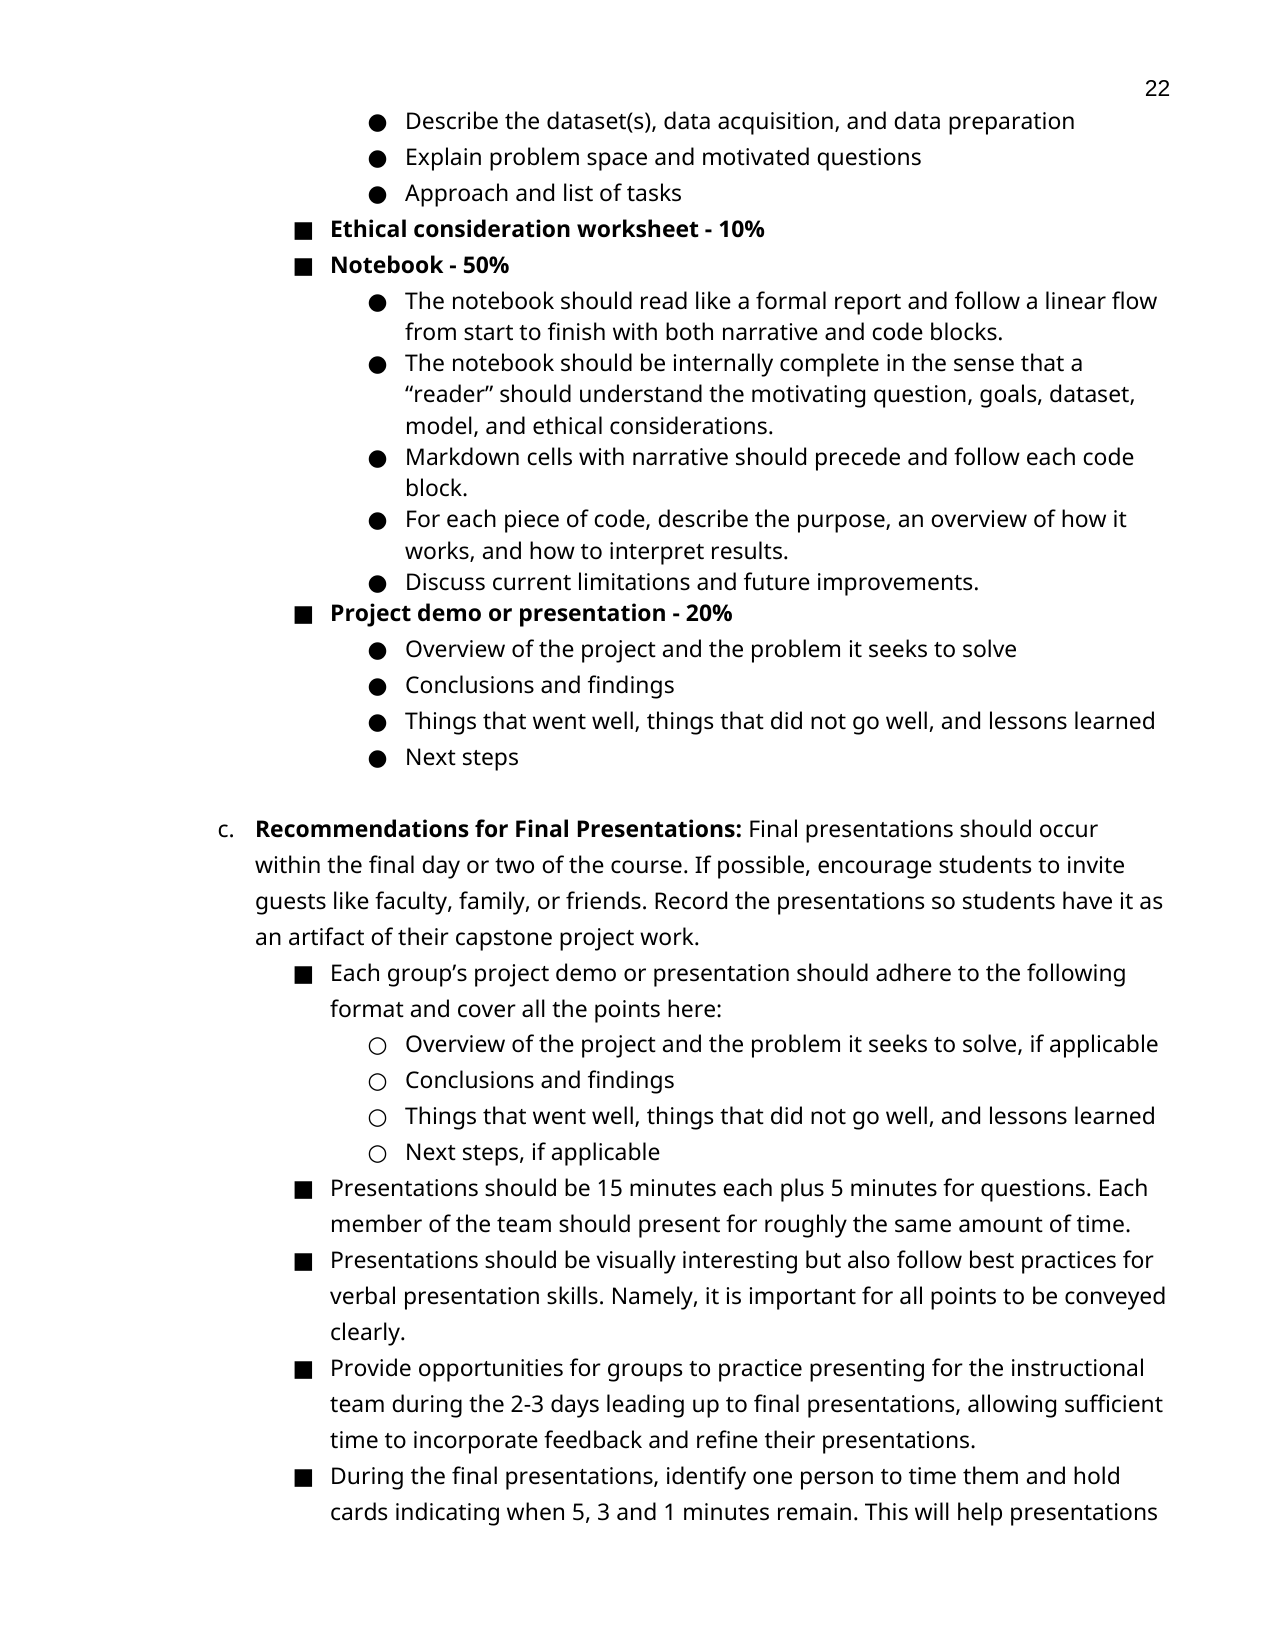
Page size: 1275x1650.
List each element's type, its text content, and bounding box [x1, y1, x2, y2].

list Approach and list of tasks [367, 177, 1170, 208]
list Markdown cells with narrative should precede and follow each code block. [367, 441, 1170, 503]
list Recommendations for Final Presentations: Final presentations should occur within the final day or two of the course. If possible, encourage students to invite guests like faculty, family, or friends. Record the presentations so students have it as an artifact of their capstone project work. [217, 813, 1170, 952]
list Ethical consideration worksheet - 10% [292, 213, 1170, 244]
list Things that went well, things that did not go well, and lessons learned [367, 1100, 1170, 1132]
list Things that went well, things that did not go well, and lessons learned [367, 705, 1170, 736]
list Each group’s project demo or presentation should adhere to the following format and cover all the points here: [292, 957, 1170, 1024]
list Presentations should be 15 minutes each plus 5 minutes for questions. Each member of the team should present for roughly the same amount of time. [292, 1172, 1170, 1239]
list Notebook - 50% [292, 249, 1170, 280]
list Project demo or presentation - 20% [292, 597, 1170, 628]
list The notebook should read like a formal report and follow a linear flow from start to finish with both narrative and code blocks. [367, 285, 1170, 347]
list Describe the dataset(s), data acquisition, and data preparation [367, 105, 1170, 136]
list During the final presentations, identify one person to time them and hold cards indicating when 5, 3 and 1 minutes remain. This will help presentations [292, 1460, 1170, 1527]
list Next steps, if applicable [367, 1136, 1170, 1167]
list For each piece of code, describe the purpose, an overview of how it works, and how to interpret results. [367, 503, 1170, 566]
list Next steps [367, 741, 1170, 772]
list The notebook should be internally complete in the sense that a “reader” should understand the motivating question, goals, dataset, model, and ethical considerations. [367, 347, 1170, 441]
list Presentations should be visually interesting but also follow best practices for verbal presentation skills. Namely, it is important for all points to be conveyed clearly. [292, 1244, 1170, 1347]
list Explain problem space and motivated questions [367, 141, 1170, 172]
list Provide opportunities for groups to practice presenting for the instructional team during the 2-3 days leading up to final presentations, allowing sufficient time to incorporate feedback and refine their presentations. [292, 1352, 1170, 1455]
list Discuss current limitations and future improvements. [367, 566, 1170, 597]
list Overview of the project and the problem it seeks to solve, if applicable [367, 1028, 1170, 1060]
list Overview of the project and the problem it seeks to solve [367, 633, 1170, 664]
list Conclusions and findings [367, 669, 1170, 700]
list Conclusions and findings [367, 1064, 1170, 1096]
